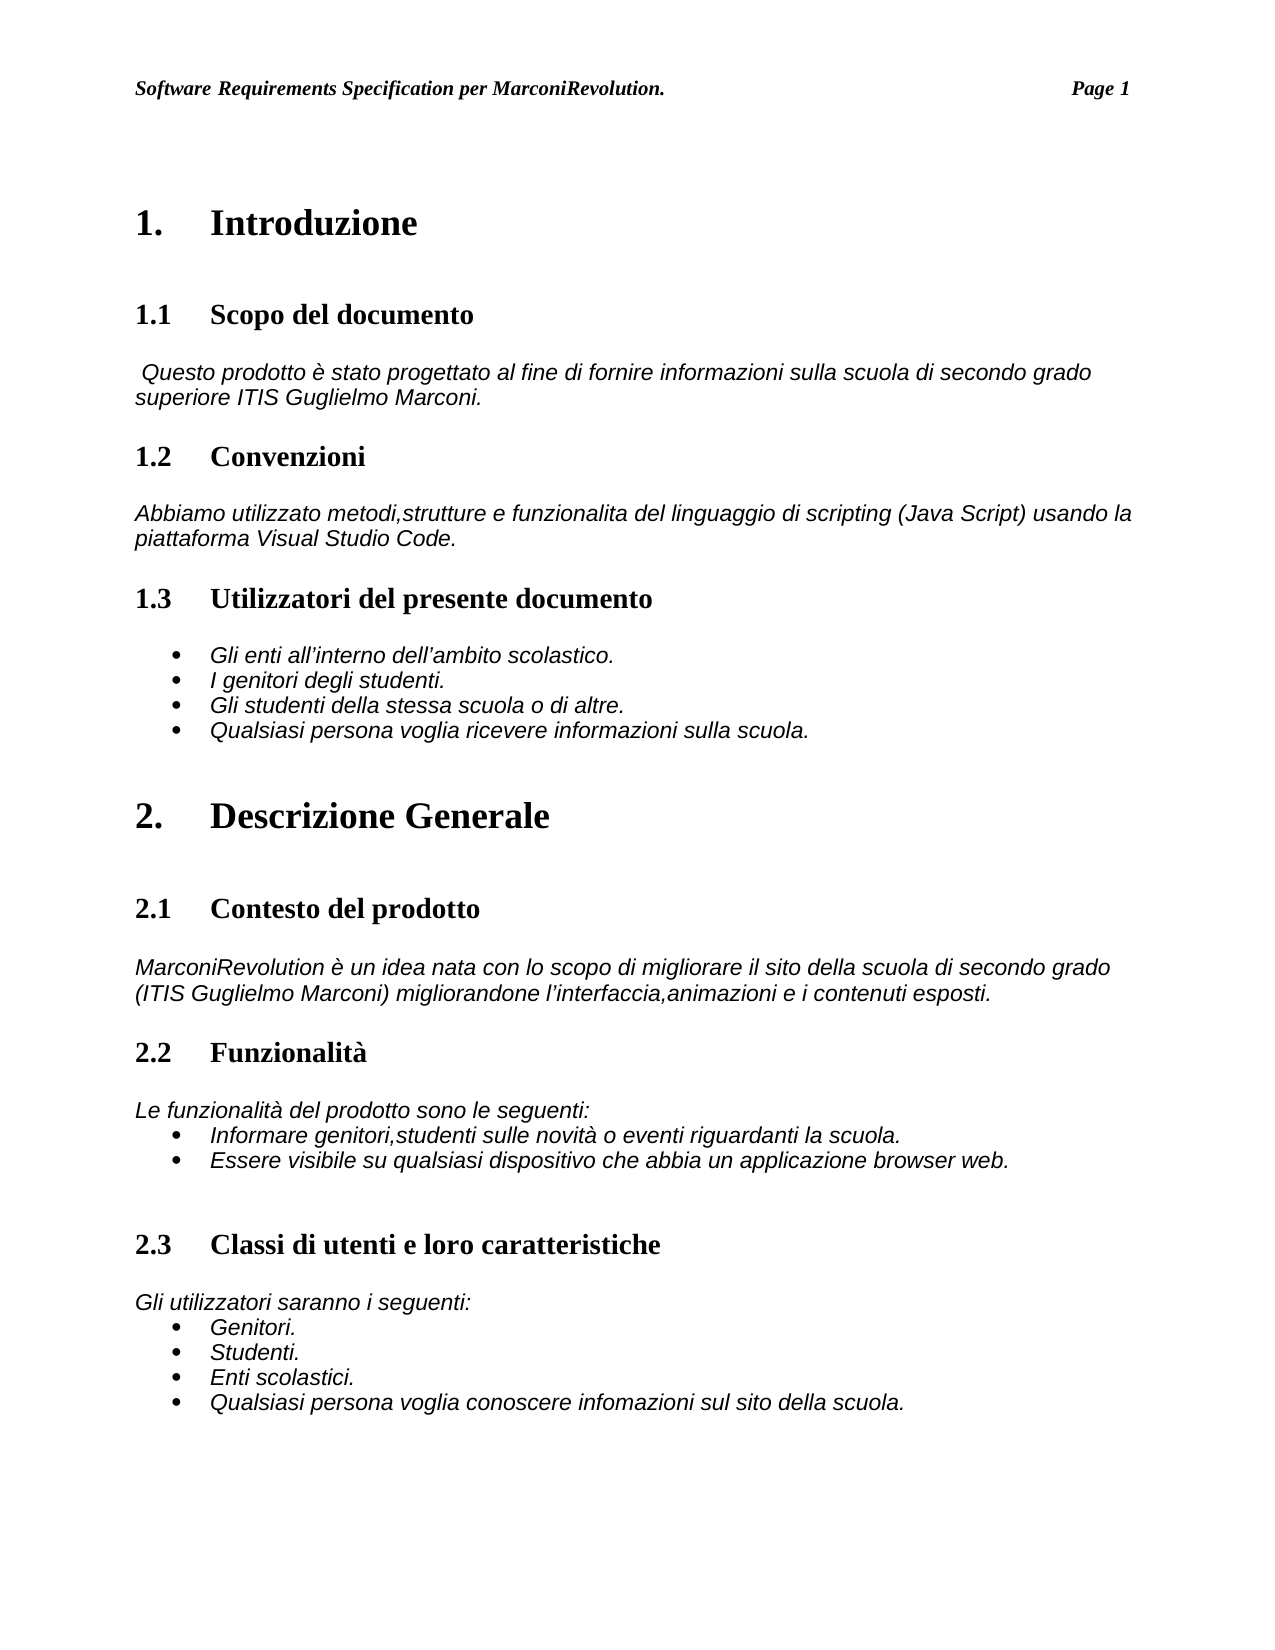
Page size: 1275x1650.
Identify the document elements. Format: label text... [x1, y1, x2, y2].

list Gli enti all’interno dell’ambito scolastico. [172, 644, 1140, 669]
subtitle Utilizzatori del presente documento [135, 581, 1140, 614]
text Questo prodotto è stato progettato al fine di fornire informazioni sulla scuola di secondo grado superiore ITIS Guglielmo Marconi. [135, 360, 1140, 410]
subtitle Funzionalità [135, 1036, 1140, 1069]
text MarconiRevolution è un idea nata con lo scopo di migliorare il sito della scuola di secondo grado (ITIS Guglielmo Marconi) migliorandone l’interfaccia,animazioni e i contenuti esposti. [135, 954, 1140, 1006]
list Informare genitori,studenti sulle novità o eventi riguardanti la scuola. [172, 1123, 1140, 1148]
list Essere visibile su qualsiasi dispositivo che abbia un applicazione browser web. [172, 1148, 1140, 1173]
list Qualsiasi persona voglia conoscere infomazioni sul sito della scuola. [172, 1390, 1140, 1415]
subtitle Convenzioni [135, 439, 1140, 473]
list Enti scolastici. [172, 1365, 1140, 1390]
list I genitori degli studenti. [172, 669, 1140, 694]
subtitle Introduzione [135, 200, 1140, 243]
list Qualsiasi persona voglia ricevere informazioni sulla scuola. [172, 719, 1140, 744]
subtitle Descrizione Generale [135, 794, 1140, 837]
subtitle Classi di utenti e loro caratteristiche [135, 1227, 1140, 1261]
list Gli studenti della stessa scuola o di altre. [172, 694, 1140, 719]
text Le funzionalità del prodotto sono le seguenti: [135, 1098, 1140, 1123]
subtitle Scopo del documento [135, 297, 1140, 331]
list Genitori. [172, 1315, 1140, 1340]
subtitle Contesto del prodotto [135, 891, 1140, 924]
list Studenti. [172, 1340, 1140, 1365]
text Gli utilizzatori saranno i seguenti: [135, 1290, 1140, 1315]
text Abbiamo utilizzato metodi,strutture e funzionalita del linguaggio di scripting (Java Script) usando la piattaforma Visual Studio Code. [135, 502, 1140, 552]
